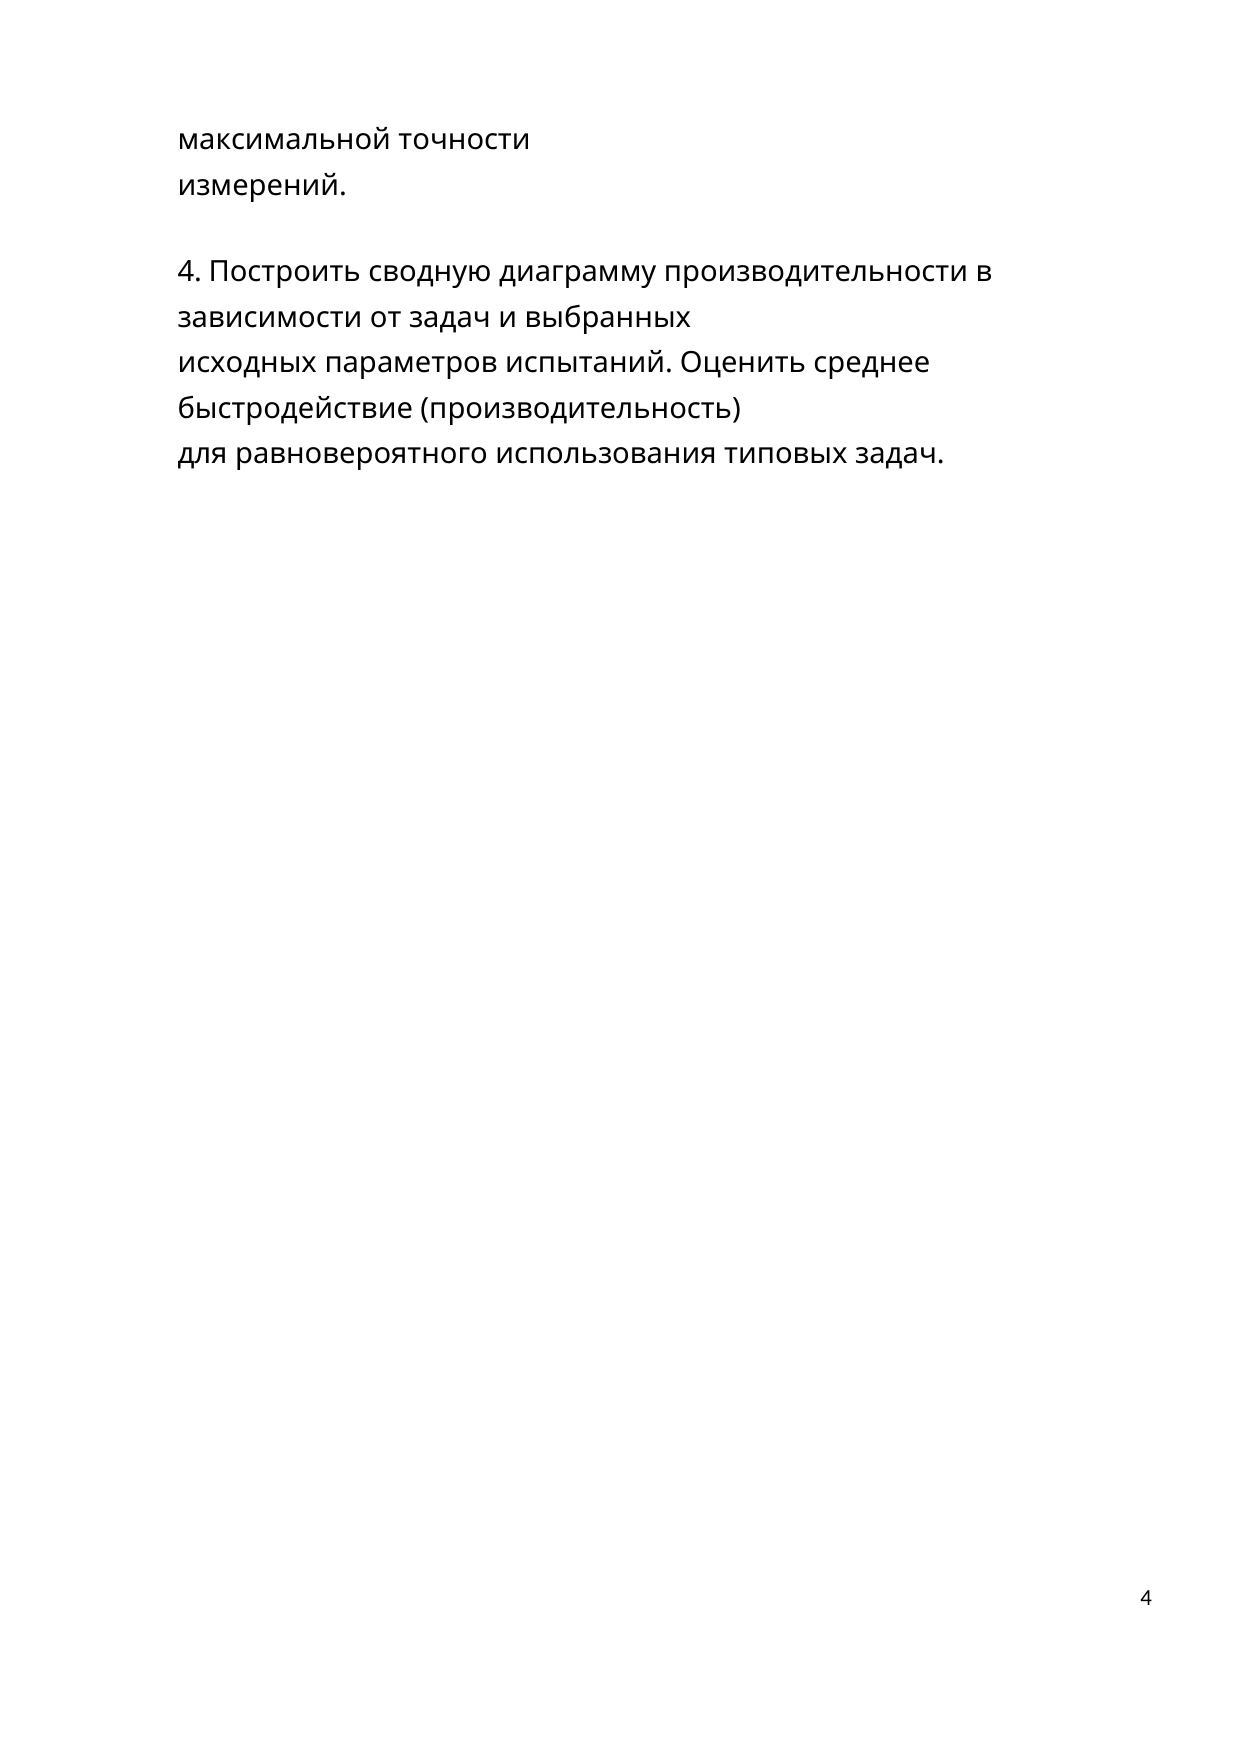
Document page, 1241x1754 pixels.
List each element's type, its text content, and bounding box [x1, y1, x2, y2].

text максимальной точности измерений. [177, 118, 1152, 203]
text 4. Построить сводную диаграмму производительности в зависимости от задач и выбранных исходных параметров испытаний. Оценить среднее быстродействие (производительность) для равновероятного использования типовых задач. [177, 250, 1152, 472]
